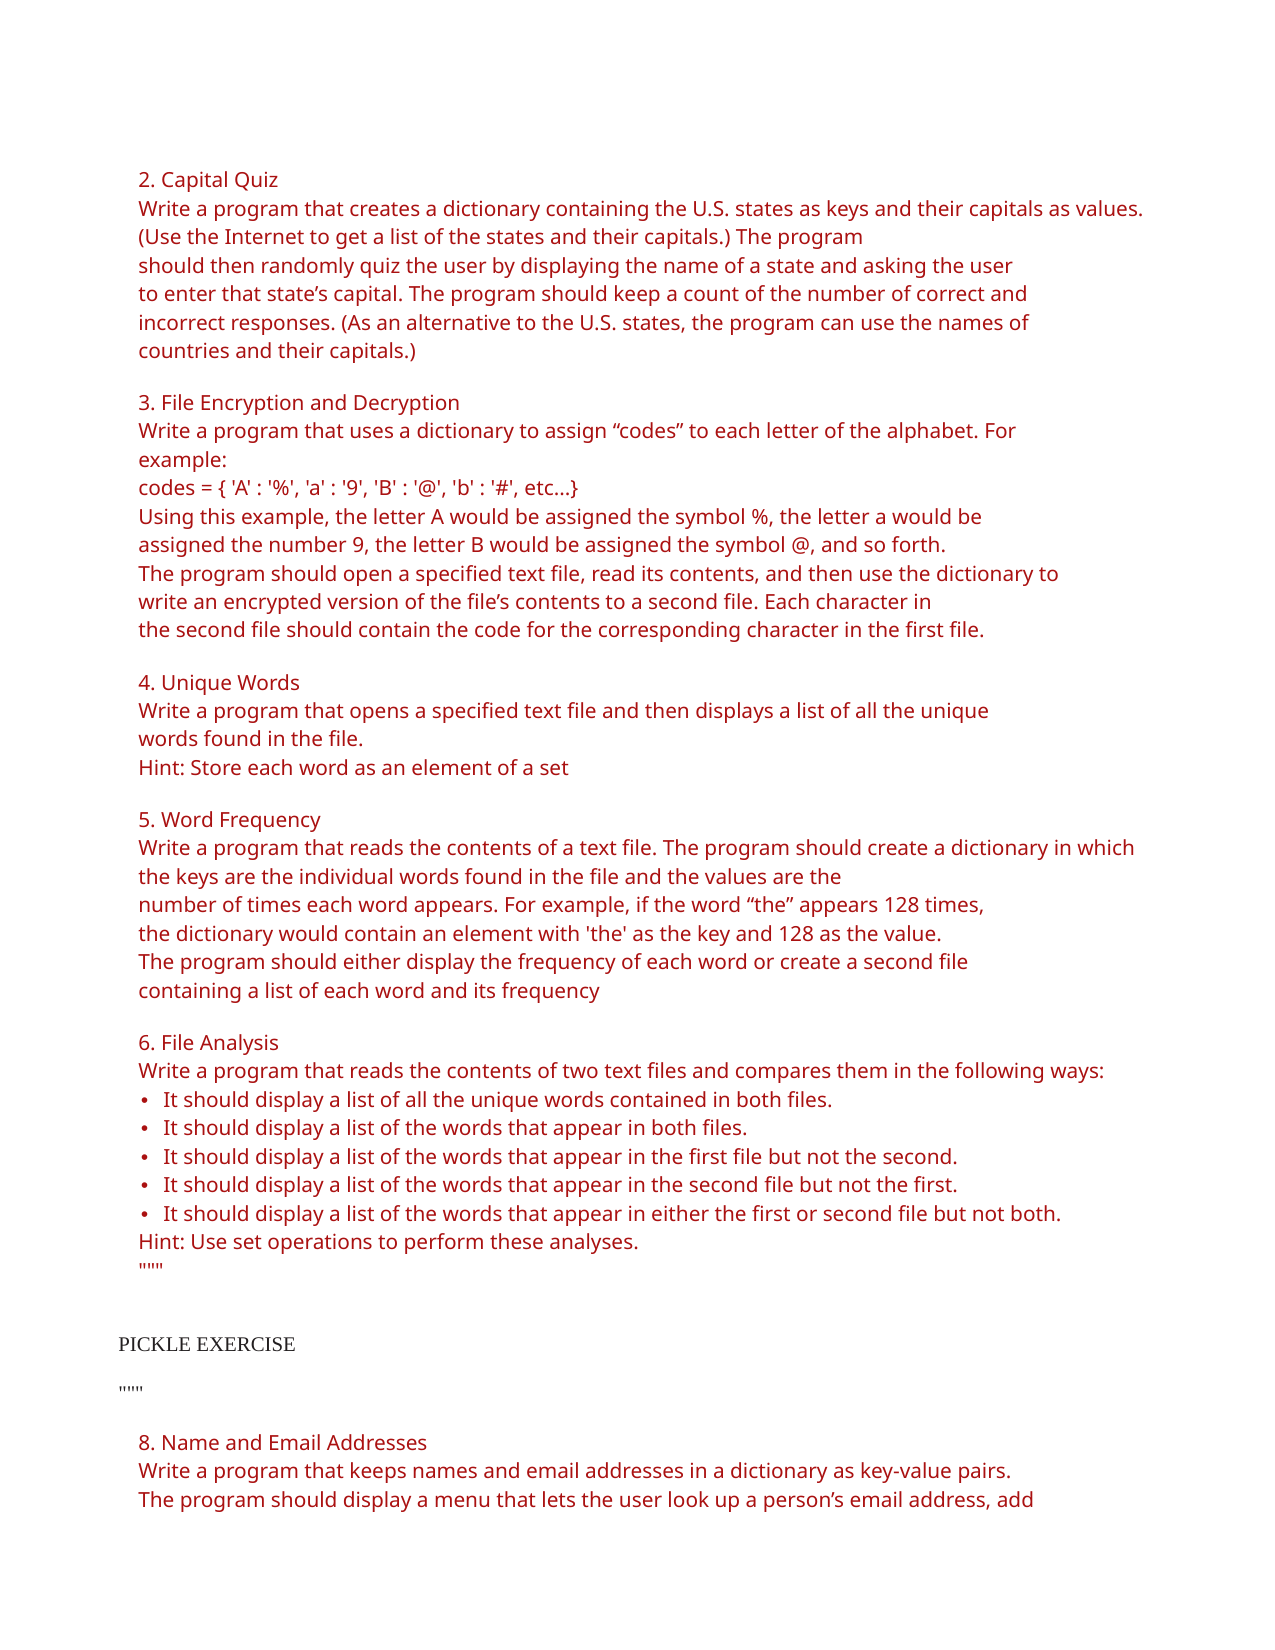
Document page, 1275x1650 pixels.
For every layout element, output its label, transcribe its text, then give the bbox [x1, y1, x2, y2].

text example: [138, 445, 1157, 473]
text write an encrypted version of the file’s contents to a second file. Each character in [138, 587, 1157, 616]
text Write a program that uses a dictionary to assign “codes” to each letter of the alphabet. For [138, 417, 1157, 445]
text incorrect responses. (As an alternative to the U.S. states, the program can use the names of [138, 308, 1157, 336]
text ​ [138, 781, 1157, 805]
text ​ [138, 1004, 1157, 1028]
text 5. Word Frequency [138, 805, 1157, 833]
text countries and their capitals.) [138, 336, 1157, 364]
text 8. Name and Email Addresses [138, 1428, 1157, 1457]
text • It should display a list of the words that appear in both files. [138, 1113, 1157, 1142]
text 6. File Analysis [138, 1028, 1157, 1056]
text 4. Unique Words [138, 668, 1157, 696]
text • It should display a list of all the unique words contained in both files. [138, 1085, 1157, 1113]
text should then randomly quiz the user by displaying the name of a state and asking the user [138, 251, 1157, 279]
text • It should display a list of the words that appear in the first file but not the second. [138, 1142, 1157, 1170]
text ​ [138, 364, 1157, 388]
text Hint: Store each word as an element of a set [138, 753, 1157, 781]
text codes = { 'A' : '%', 'a' : '9', 'B' : '@', 'b' : '#', etc...} [138, 473, 1157, 502]
text ​ [138, 118, 1157, 142]
text The program should open a specified text file, read its contents, and then use the dictionary to [138, 559, 1157, 587]
text ​ [138, 1404, 1157, 1428]
text 3. File Encryption and Decryption [138, 388, 1157, 417]
text number of times each word appears. For example, if the word “the” appears 128 times, [138, 890, 1157, 919]
text Write a program that keeps names and email addresses in a dictionary as key-value pairs. [138, 1457, 1157, 1485]
text • It should display a list of the words that appear in the second file but not the first. [138, 1170, 1157, 1199]
text • It should display a list of the words that appear in either the first or second file but not both. [138, 1199, 1157, 1227]
text ​ [138, 644, 1157, 668]
text The program should either display the frequency of each word or create a second file [138, 947, 1157, 976]
text """ [138, 1256, 1157, 1284]
text Write a program that reads the contents of two text files and compares them in the following ways: [138, 1056, 1157, 1085]
text """ [118, 1381, 1157, 1404]
text (Use the Internet to get a list of the states and their capitals.) The program [138, 222, 1157, 251]
text The program should display a menu that lets the user look up a person’s email address, add [138, 1485, 1157, 1513]
text to enter that state’s capital. The program should keep a count of the number of correct and [138, 279, 1157, 308]
text Using this example, the letter A would be assigned the symbol %, the letter a would be [138, 502, 1157, 530]
text the dictionary would contain an element with 'the' as the key and 128 as the value. [138, 919, 1157, 947]
text words found in the file. [138, 724, 1157, 753]
text Hint: Use set operations to perform these analyses. [138, 1227, 1157, 1256]
text 2. Capital Quiz [138, 165, 1157, 194]
text PICKLE EXERCISE [118, 1332, 1157, 1356]
text the second file should contain the code for the corresponding character in the first file. [138, 616, 1157, 644]
text ​ [138, 142, 1157, 165]
text containing a list of each word and its frequency [138, 976, 1157, 1004]
text Write a program that reads the contents of a text file. The program should create a dictionary in which the keys are the individual words found in the file and the values are the [138, 833, 1157, 890]
text Write a program that creates a dictionary containing the U.S. states as keys and their capitals as values. [138, 194, 1157, 222]
text assigned the number 9, the letter B would be assigned the symbol @, and so forth. [138, 530, 1157, 559]
text Write a program that opens a specified text file and then displays a list of all the unique [138, 696, 1157, 724]
